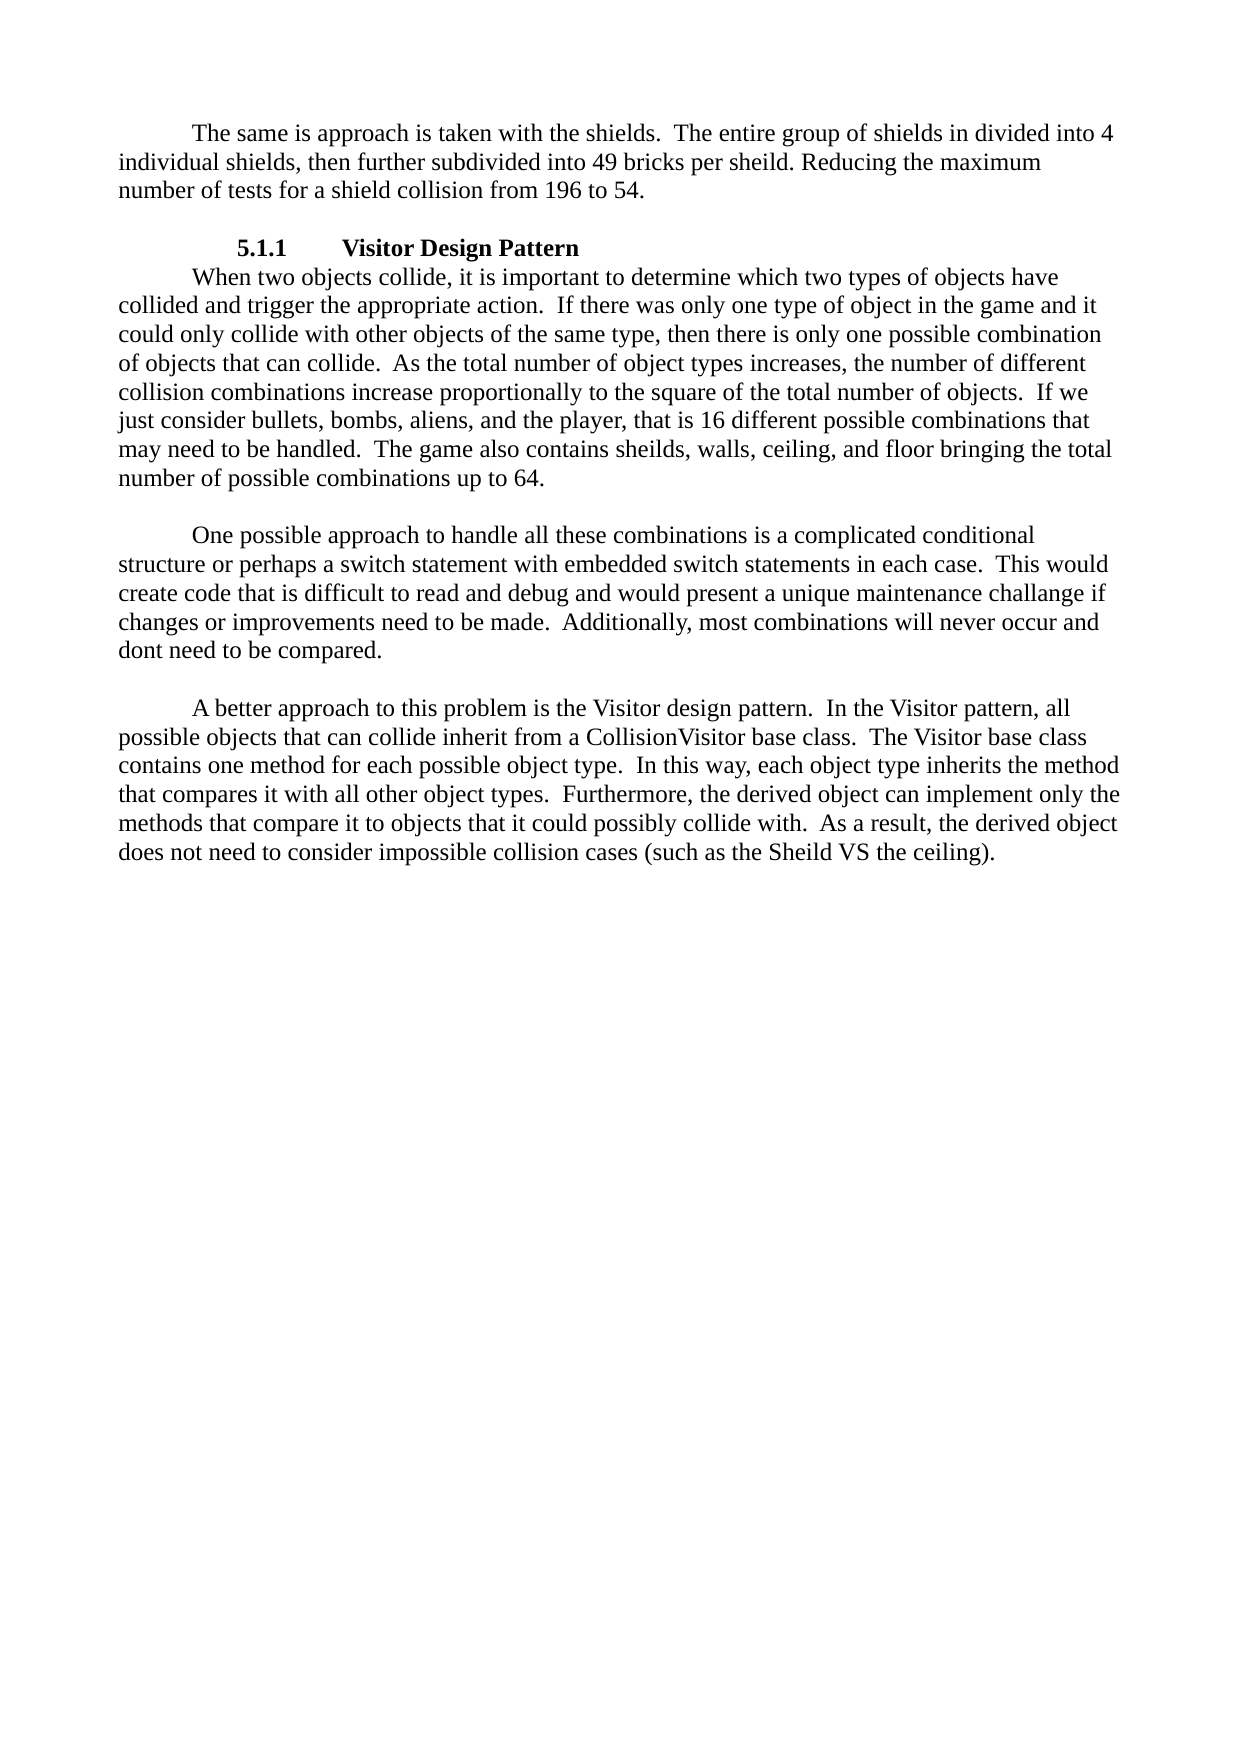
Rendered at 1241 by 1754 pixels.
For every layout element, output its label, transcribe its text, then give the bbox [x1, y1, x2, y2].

text A better approach to this problem is the Visitor design pattern. In the Visitor pattern, all possible objects that can collide inherit from a CollisionVisitor base class. The Visitor base class contains one method for each possible object type. In this way, each object type inherits the method that compares it with all other object types. Furthermore, the derived object can implement only the methods that compare it to objects that it could possibly collide with. As a result, the derived object does not need to consider impossible collision cases (such as the Sheild VS the ceiling). [118, 693, 1122, 866]
text One possible approach to handle all these combinations is a complicated conditional structure or perhaps a switch statement with embedded switch statements in each case. This would create code that is difficult to read and debug and would present a unique maintenance challange if changes or improvements need to be made. Additionally, most combinations will never occur and dont need to be compared. [118, 521, 1122, 664]
list Visitor Design Pattern [231, 233, 1122, 262]
text When two objects collide, it is important to determine which two types of objects have collided and trigger the appropriate action. If there was only one type of object in the game and it could only collide with other objects of the same type, then there is only one possible combination of objects that can collide. As the total number of object types increases, the number of different collision combinations increase proportionally to the square of the total number of objects. If we just consider bullets, bombs, aliens, and the player, that is 16 different possible combinations that may need to be handled. The game also contains sheilds, walls, ceiling, and floor bringing the total number of possible combinations up to 64. [118, 262, 1122, 492]
text The same is approach is taken with the shields. The entire group of shields in divided into 4 individual shields, then further subdivided into 49 bricks per sheild. Reducing the maximum number of tests for a shield collision from 196 to 54. [118, 118, 1122, 204]
